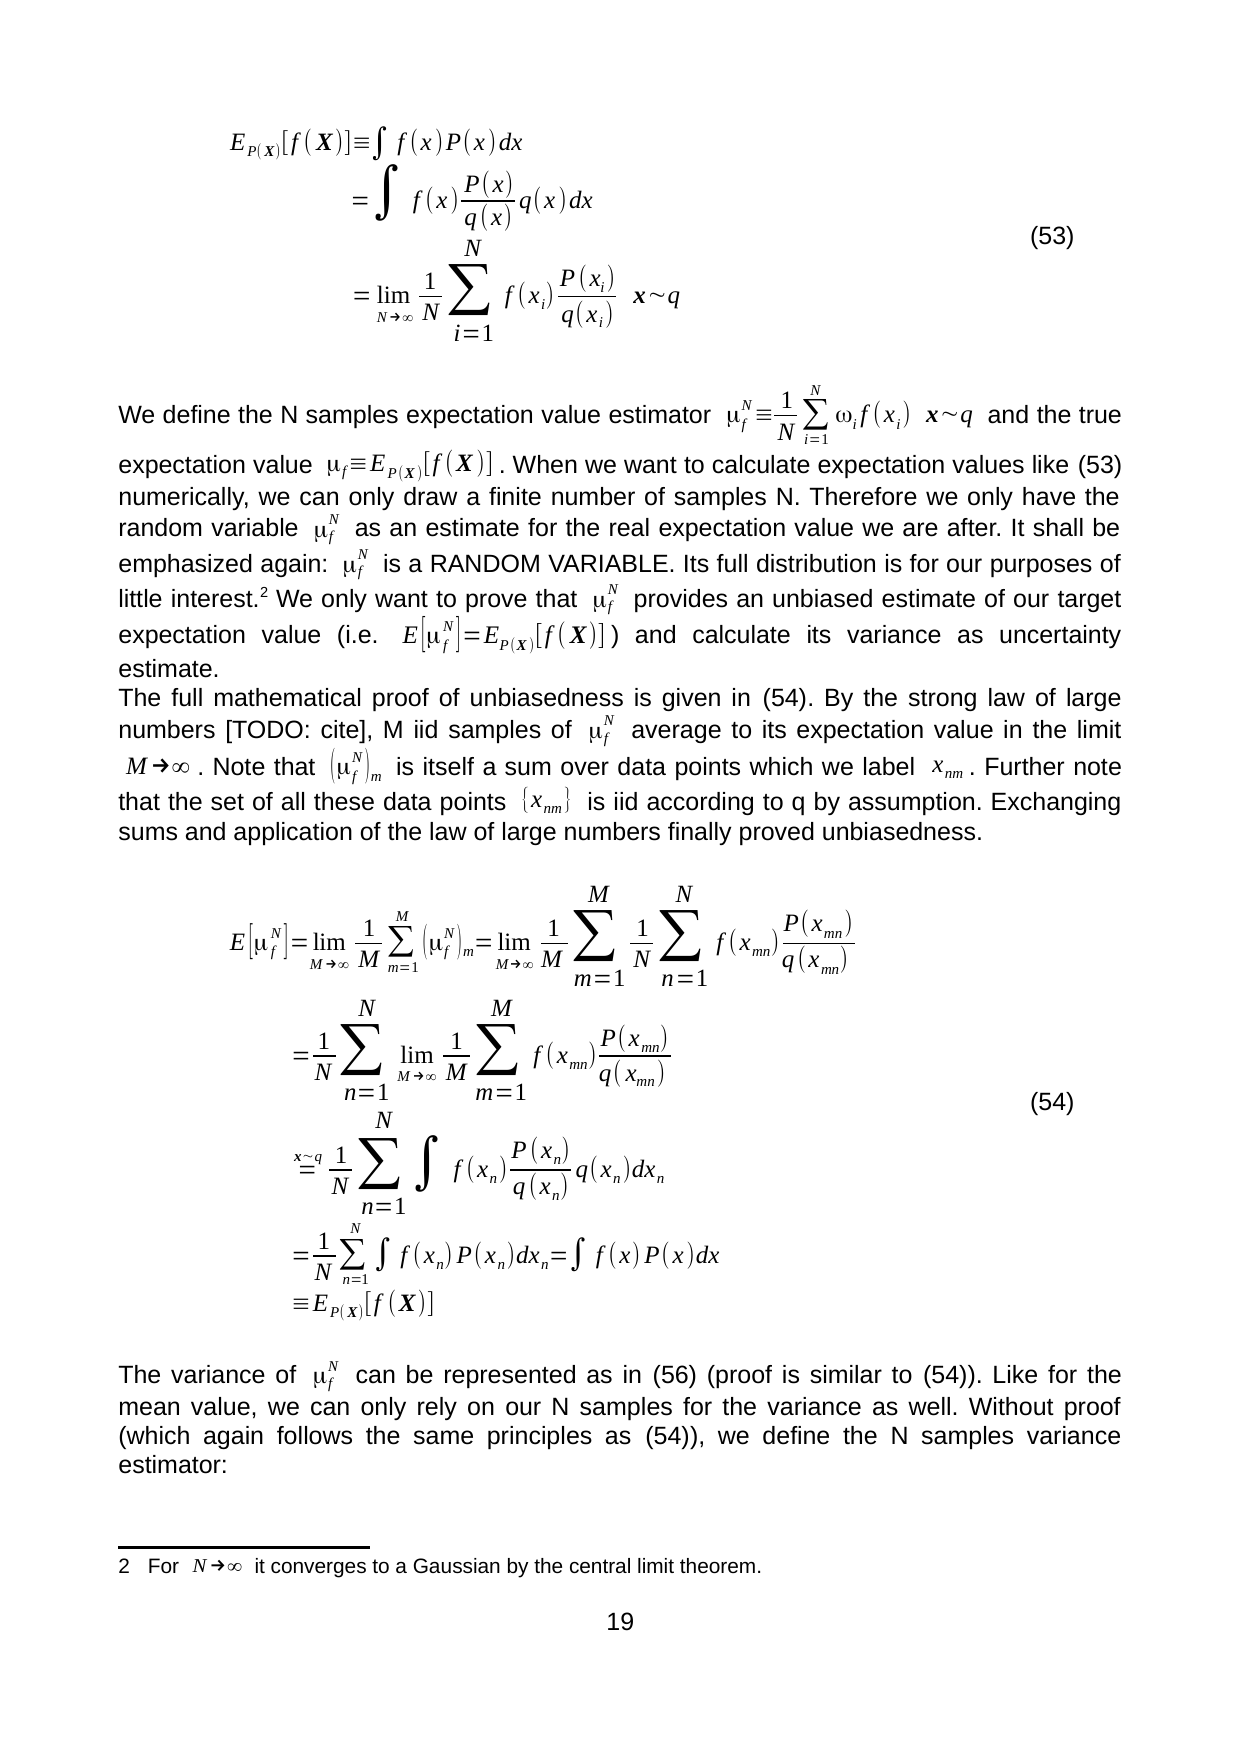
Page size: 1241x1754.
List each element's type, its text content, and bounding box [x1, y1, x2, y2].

text We define the N samples expectation value estimator and the true expectation value . When we want to calculate expectation values like (53) numerically, we can only draw a finite number of samples N. Therefore we only have the random variable as an estimate for the real expectation value we are after. It shall be emphasized again: is a RANDOM VARIABLE. Its full distribution is for our purposes of little interest. We only want to prove that provides an unbiased estimate of our target expectation value (i.e. ) and calculate its variance as uncertainty estimate. [118, 381, 1122, 683]
table_header [217, 875, 1024, 1328]
table_header [217, 118, 1024, 352]
text The full mathematical proof of unbiasedness is given in (54). By the strong law of large numbers [TODO: cite], M iid samples of average to its expectation value in the limit . Note that is itself a sum over data points which we label . Further note that the set of all these data points is iid according to q by assumption. Exchanging sums and application of the law of large numbers finally proved unbiasedness. [118, 683, 1122, 846]
text The variance of can be represented as in (56) (proof is similar to (54)). Like for the mean value, we can only rely on our N samples for the variance as well. Without proof (which again follows the same principles as (54)), we define the N samples variance estimator: [118, 1357, 1122, 1478]
table_header [118, 875, 217, 1328]
table_header [118, 118, 217, 352]
table_header (53) [1024, 118, 1123, 352]
text For it converges to a Gaussian by the central limit theorem. [118, 1554, 1122, 1578]
table_header (54) [1024, 875, 1123, 1328]
